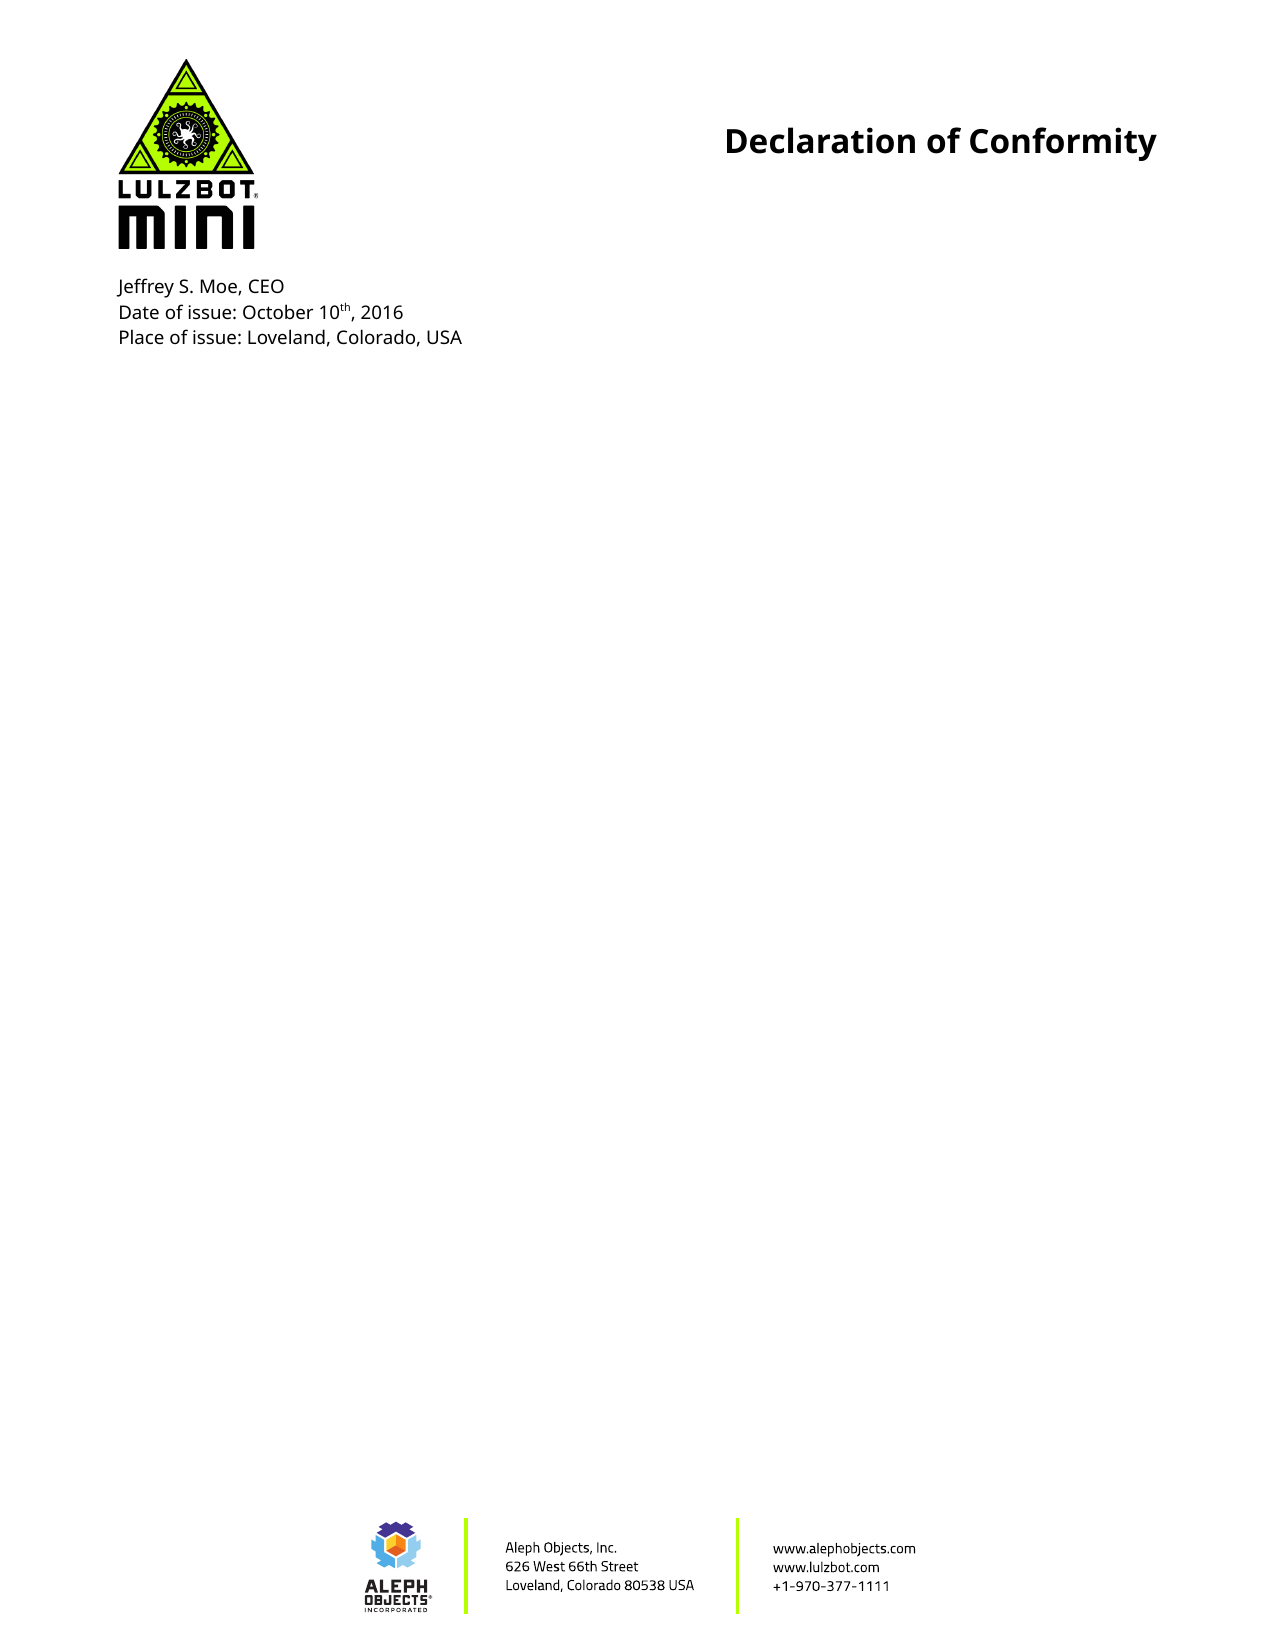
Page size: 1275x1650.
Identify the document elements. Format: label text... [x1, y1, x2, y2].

text Jeffrey S. Moe, CEO [118, 274, 1157, 299]
text Place of issue: Loveland, Colorado, USA [118, 325, 1157, 350]
picture [118, 59, 259, 249]
text Date of issue: October 10th, 2016 [118, 299, 1157, 325]
